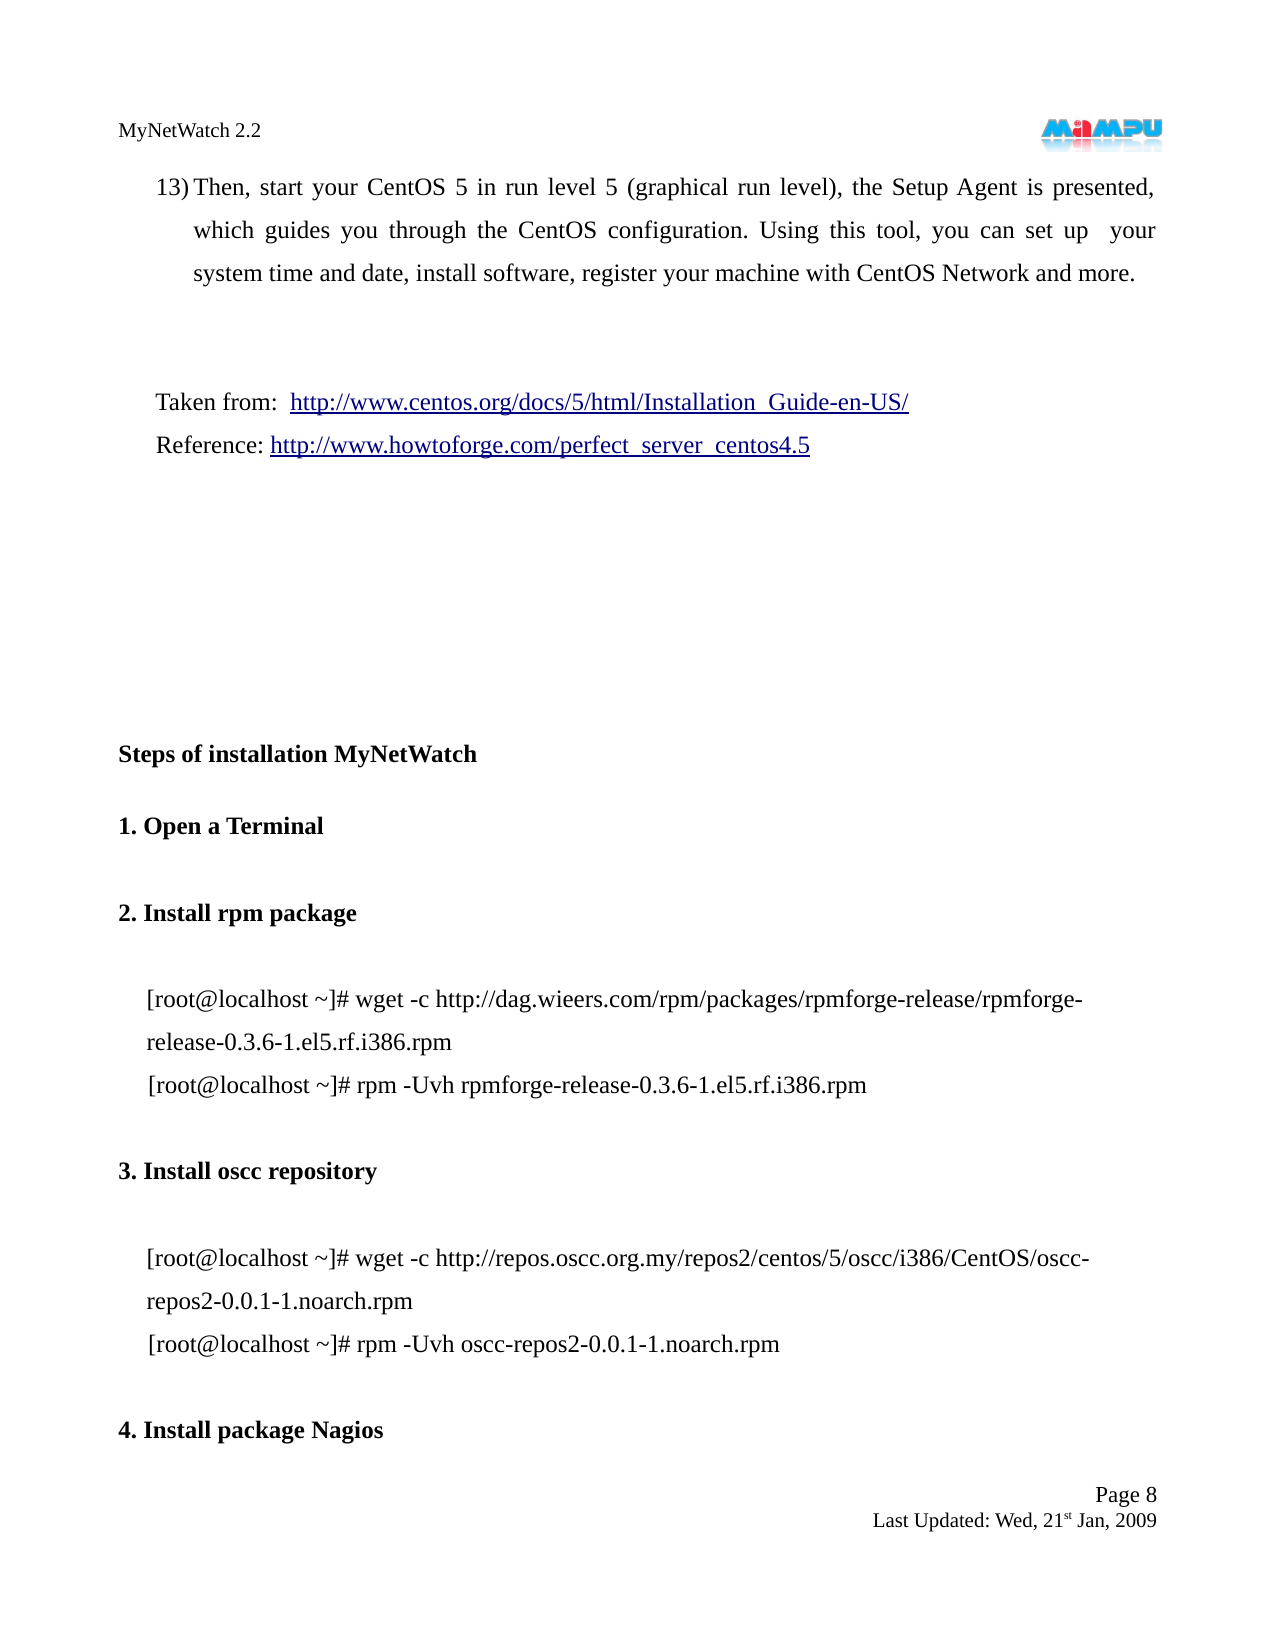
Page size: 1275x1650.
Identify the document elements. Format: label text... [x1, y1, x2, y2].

text [root@localhost ~]# rpm -Uvh oscc-repos2-0.0.1-1.noarch.rpm [148, 1329, 1157, 1358]
text 1. Open a Terminal [118, 811, 1157, 840]
picture [1041, 106, 1163, 152]
text Reference: http://www.howtoforge.com/perfect_server_centos4.5 [118, 430, 1157, 459]
list Then, start your CentOS 5 in run level 5 (graphical run level), the Setup Agent is presented, which guides you through the CentOS configuration. Using this tool, you can set up your system time and date, install software, register your machine with CentOS Network and more. [156, 172, 1157, 287]
text 3. Install oscc repository [118, 1156, 1157, 1185]
text 4. Install package Nagios [118, 1415, 1157, 1444]
text 2. Install rpm package [118, 898, 1157, 926]
text Steps of installation MyNetWatch [118, 739, 1157, 768]
text [root@localhost ~]# wget -c http://dag.wieers.com/rpm/packages/rpmforge-release/rpmforge-release-0.3.6-1.el5.rf.i386.rpm [146, 984, 1157, 1056]
text [root@localhost ~]# rpm -Uvh rpmforge-release-0.3.6-1.el5.rf.i386.rpm [148, 1070, 1157, 1099]
text Taken from: http://www.centos.org/docs/5/html/Installation_Guide-en-US/ [118, 387, 1157, 416]
text [root@localhost ~]# wget -c http://repos.oscc.org.my/repos2/centos/5/oscc/i386/CentOS/oscc-repos2-0.0.1-1.noarch.rpm [146, 1243, 1157, 1314]
